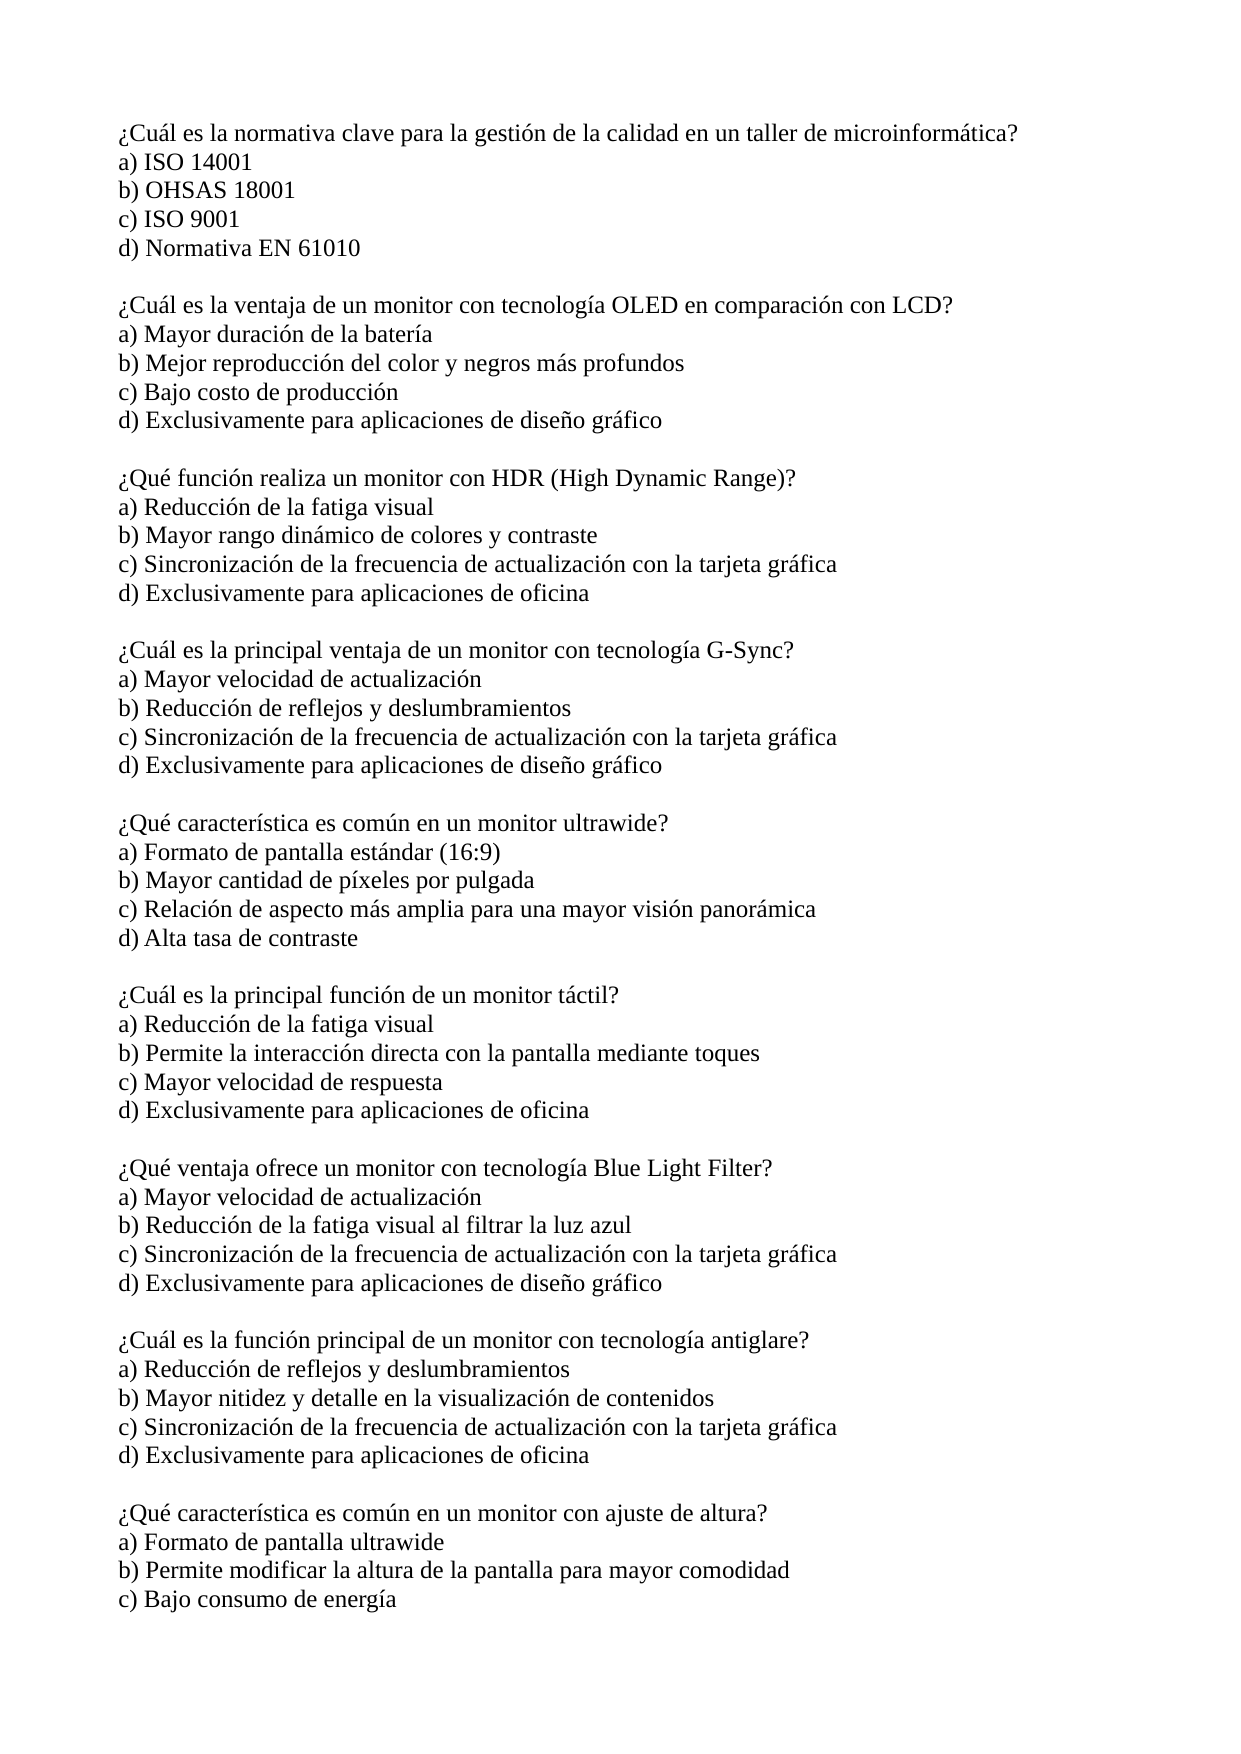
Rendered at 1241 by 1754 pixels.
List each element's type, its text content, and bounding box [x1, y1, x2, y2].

text c) Bajo consumo de energía [118, 1584, 1122, 1613]
text c) Sincronización de la frecuencia de actualización con la tarjeta gráfica [118, 722, 1122, 751]
text b) Mayor nitidez y detalle en la visualización de contenidos [118, 1383, 1122, 1412]
text c) Sincronización de la frecuencia de actualización con la tarjeta gráfica [118, 1239, 1122, 1268]
text a) Formato de pantalla estándar (16:9) [118, 837, 1122, 866]
text a) Reducción de la fatiga visual [118, 1009, 1122, 1038]
text b) Permite la interacción directa con la pantalla mediante toques [118, 1038, 1122, 1067]
text a) ISO 14001 [118, 147, 1122, 176]
text ¿Cuál es la principal función de un monitor táctil? [118, 981, 1122, 1009]
text d) Exclusivamente para aplicaciones de oficina [118, 1441, 1122, 1469]
text d) Normativa EN 61010 [118, 233, 1122, 262]
text d) Exclusivamente para aplicaciones de diseño gráfico [118, 406, 1122, 434]
text ¿Qué ventaja ofrece un monitor con tecnología Blue Light Filter? [118, 1153, 1122, 1182]
text c) Sincronización de la frecuencia de actualización con la tarjeta gráfica [118, 549, 1122, 578]
text ¿Qué característica es común en un monitor con ajuste de altura? [118, 1498, 1122, 1527]
text ¿Cuál es la función principal de un monitor con tecnología antiglare? [118, 1326, 1122, 1354]
text b) Mayor rango dinámico de colores y contraste [118, 521, 1122, 549]
text b) Mayor cantidad de píxeles por pulgada [118, 866, 1122, 894]
text d) Exclusivamente para aplicaciones de oficina [118, 1096, 1122, 1124]
text a) Formato de pantalla ultrawide [118, 1527, 1122, 1556]
text d) Exclusivamente para aplicaciones de oficina [118, 578, 1122, 607]
text c) Sincronización de la frecuencia de actualización con la tarjeta gráfica [118, 1412, 1122, 1441]
text ¿Qué función realiza un monitor con HDR (High Dynamic Range)? [118, 463, 1122, 492]
text d) Alta tasa de contraste [118, 923, 1122, 952]
text a) Mayor velocidad de actualización [118, 664, 1122, 693]
text a) Mayor duración de la batería [118, 319, 1122, 348]
text a) Reducción de reflejos y deslumbramientos [118, 1354, 1122, 1383]
text ¿Cuál es la ventaja de un monitor con tecnología OLED en comparación con LCD? [118, 291, 1122, 319]
text d) Exclusivamente para aplicaciones de diseño gráfico [118, 1268, 1122, 1297]
text b) Permite modificar la altura de la pantalla para mayor comodidad [118, 1556, 1122, 1584]
text b) Reducción de reflejos y deslumbramientos [118, 693, 1122, 722]
text b) OHSAS 18001 [118, 176, 1122, 204]
text ¿Qué característica es común en un monitor ultrawide? [118, 808, 1122, 837]
text ¿Cuál es la normativa clave para la gestión de la calidad en un taller de microinformática? [118, 118, 1122, 147]
text b) Reducción de la fatiga visual al filtrar la luz azul [118, 1211, 1122, 1239]
text c) Relación de aspecto más amplia para una mayor visión panorámica [118, 894, 1122, 923]
text ¿Cuál es la principal ventaja de un monitor con tecnología G-Sync? [118, 636, 1122, 664]
text c) ISO 9001 [118, 204, 1122, 233]
text d) Exclusivamente para aplicaciones de diseño gráfico [118, 751, 1122, 779]
text c) Mayor velocidad de respuesta [118, 1067, 1122, 1096]
text a) Mayor velocidad de actualización [118, 1182, 1122, 1211]
text c) Bajo costo de producción [118, 377, 1122, 406]
text b) Mejor reproducción del color y negros más profundos [118, 348, 1122, 377]
text a) Reducción de la fatiga visual [118, 492, 1122, 521]
